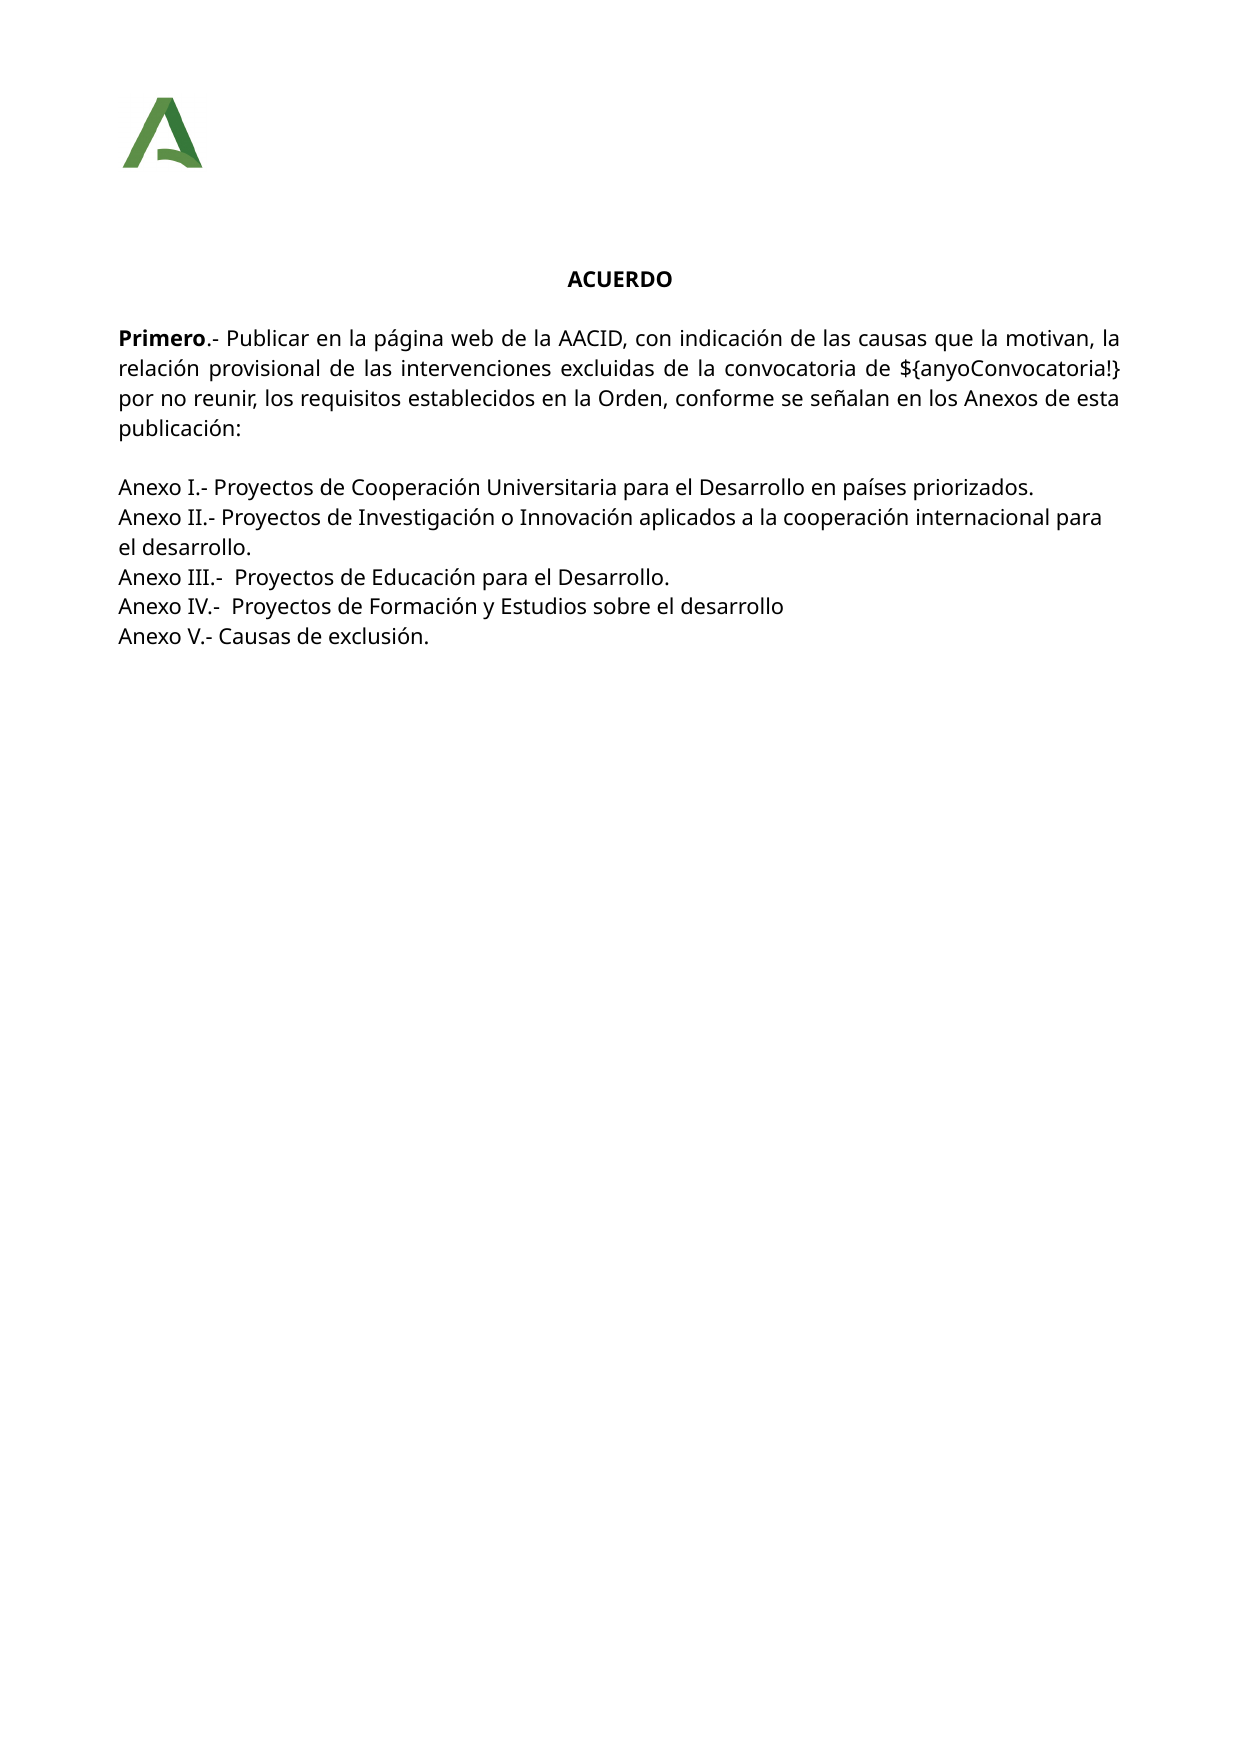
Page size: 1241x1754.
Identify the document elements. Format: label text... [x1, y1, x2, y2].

text ACUERDO [118, 264, 1122, 293]
text Anexo I.- Proyectos de Cooperación Universitaria para el Desarrollo en países priorizados. [118, 472, 1122, 502]
text Primero.- Publicar en la página web de la AACID, con indicación de las causas que la motivan, la relación provisional de las intervenciones excluidas de la convocatoria de ${anyoConvocatoria!} por no reunir, los requisitos establecidos en la Orden, conforme se señalan en los Anexos de esta publicación: [118, 323, 1122, 442]
text Anexo V.- Causas de exclusión. [118, 621, 1122, 651]
text Anexo IV.- Proyectos de Formación y Estudios sobre el desarrollo [118, 591, 1122, 621]
text Anexo III.- Proyectos de Educación para el Desarrollo. [118, 562, 1122, 591]
picture [118, 93, 207, 172]
text Anexo II.- Proyectos de Investigación o Innovación aplicados a la cooperación internacional para el desarrollo. [118, 502, 1122, 562]
